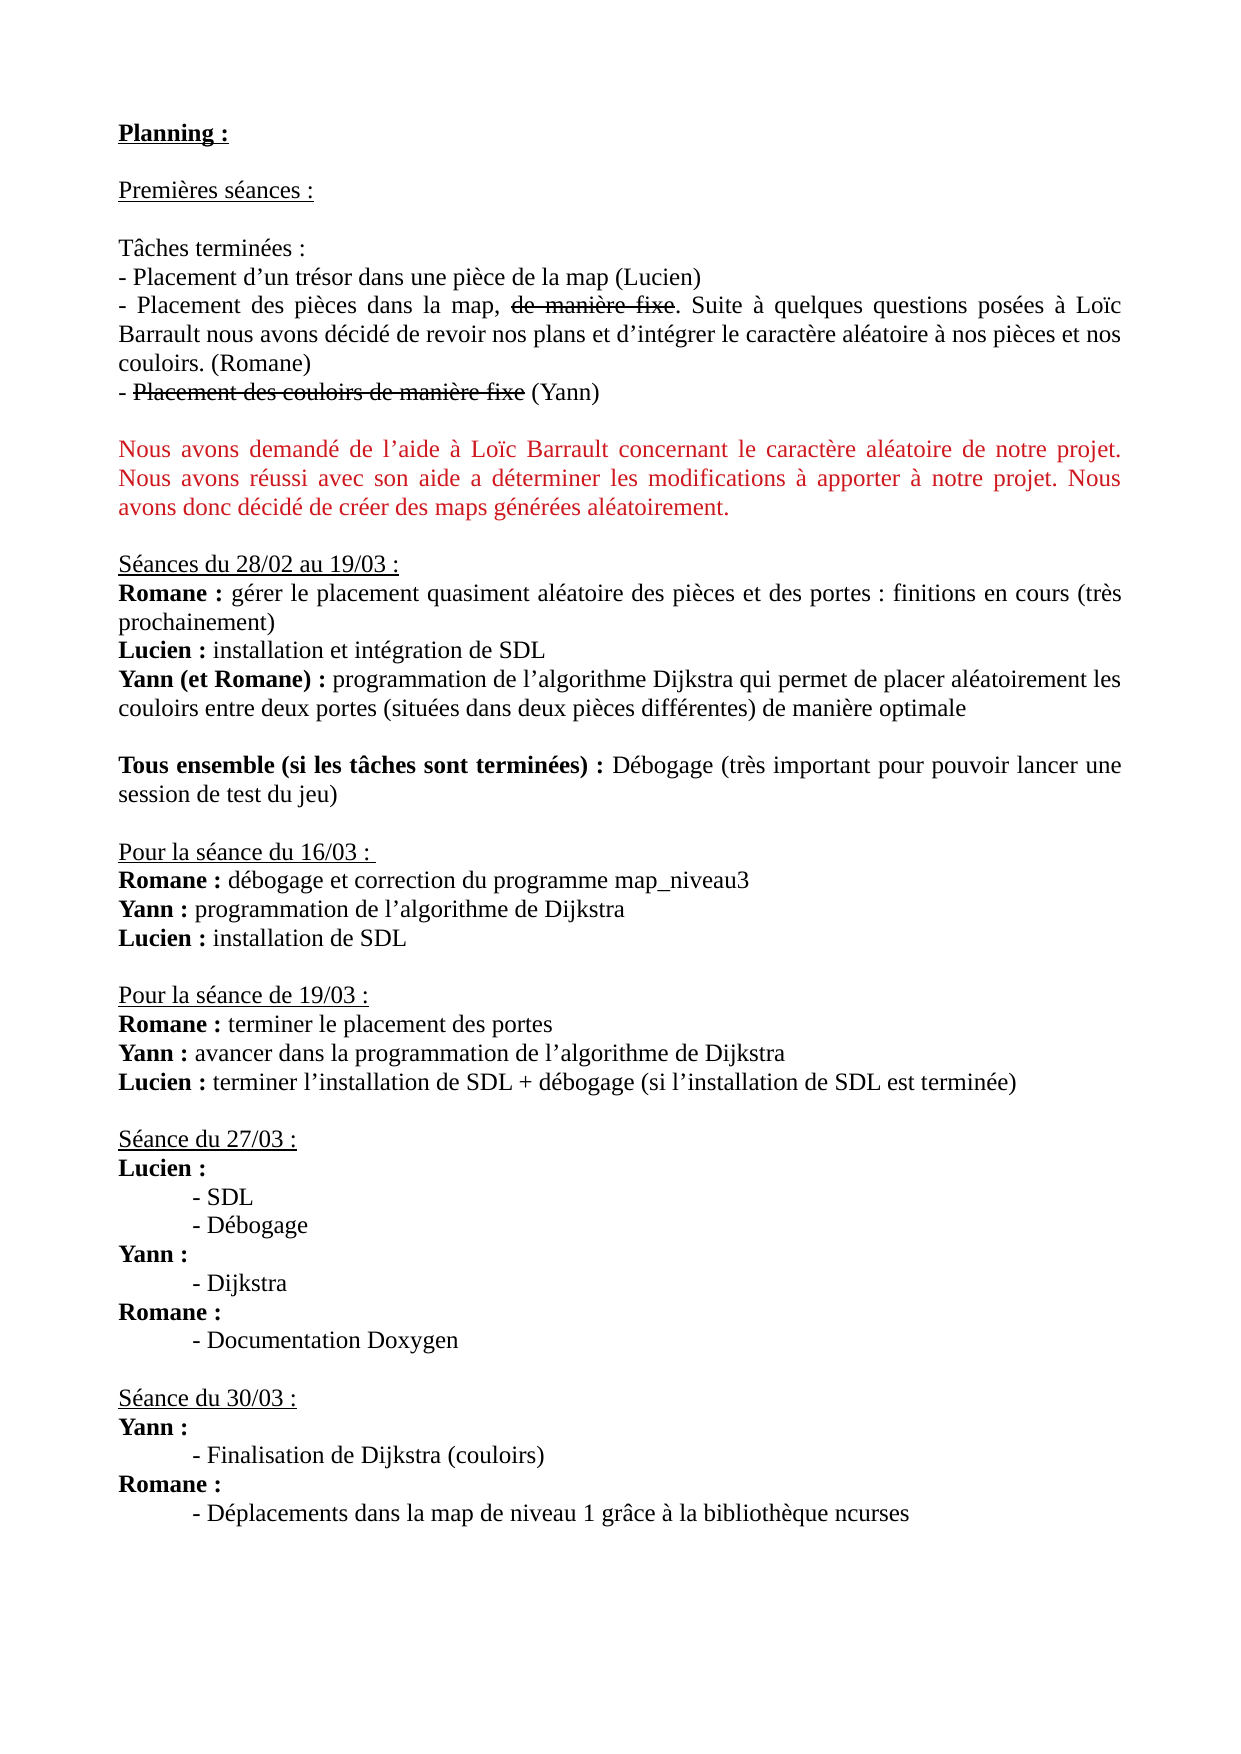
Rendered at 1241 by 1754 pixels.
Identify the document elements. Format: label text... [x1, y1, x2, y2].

text Planning : [118, 118, 1122, 147]
text Lucien : [118, 1153, 1122, 1182]
text Lucien : terminer l’installation de SDL + débogage (si l’installation de SDL est terminée) [118, 1067, 1122, 1096]
text Yann (et Romane) : programmation de l’algorithme Dijkstra qui permet de placer aléatoirement les couloirs entre deux portes (situées dans deux pièces différentes) de manière optimale [118, 664, 1122, 722]
text Nous avons demandé de l’aide à Loïc Barrault concernant le caractère aléatoire de notre projet. Nous avons réussi avec son aide a déterminer les modifications à apporter à notre projet. Nous avons donc décidé de créer des maps générées aléatoirement. [118, 434, 1122, 521]
text Lucien : installation et intégration de SDL [118, 636, 1122, 664]
text Yann : avancer dans la programmation de l’algorithme de Dijkstra [118, 1038, 1122, 1067]
text Yann : [118, 1412, 1122, 1441]
text Romane : [118, 1297, 1122, 1326]
text - Placement d’un trésor dans une pièce de la map (Lucien) [118, 262, 1122, 291]
text Pour la séance du 16/03 : [118, 837, 1122, 866]
text Tous ensemble (si les tâches sont terminées) : Débogage (très important pour pouvoir lancer une session de test du jeu) [118, 751, 1122, 808]
text Séance du 30/03 : [118, 1383, 1122, 1412]
text Pour la séance de 19/03 : [118, 981, 1122, 1009]
text Yann : [118, 1239, 1122, 1268]
text - Déplacements dans la map de niveau 1 grâce à la bibliothèque ncurses [118, 1498, 1122, 1527]
text Yann : programmation de l’algorithme de Dijkstra [118, 894, 1122, 923]
text - Débogage [118, 1211, 1122, 1239]
text Romane : débogage et correction du programme map_niveau3 [118, 866, 1122, 894]
text Tâches terminées : [118, 233, 1122, 262]
text - Placement des couloirs de manière fixe (Yann) [118, 377, 1122, 406]
text Romane : terminer le placement des portes [118, 1009, 1122, 1038]
text Premières séances : [118, 176, 1122, 204]
text - Documentation Doxygen [118, 1326, 1122, 1354]
text Séances du 28/02 au 19/03 : [118, 549, 1122, 578]
text - Finalisation de Dijkstra (couloirs) [118, 1441, 1122, 1469]
text Lucien : installation de SDL [118, 923, 1122, 952]
text Séance du 27/03 : [118, 1124, 1122, 1153]
text - Placement des pièces dans la map, de manière fixe. Suite à quelques questions posées à Loïc Barrault nous avons décidé de revoir nos plans et d’intégrer le caractère aléatoire à nos pièces et nos couloirs. (Romane) [118, 291, 1122, 377]
text Romane : [118, 1469, 1122, 1498]
text - SDL [118, 1182, 1122, 1211]
text Romane : gérer le placement quasiment aléatoire des pièces et des portes : finitions en cours (très prochainement) [118, 578, 1122, 636]
text - Dijkstra [118, 1268, 1122, 1297]
